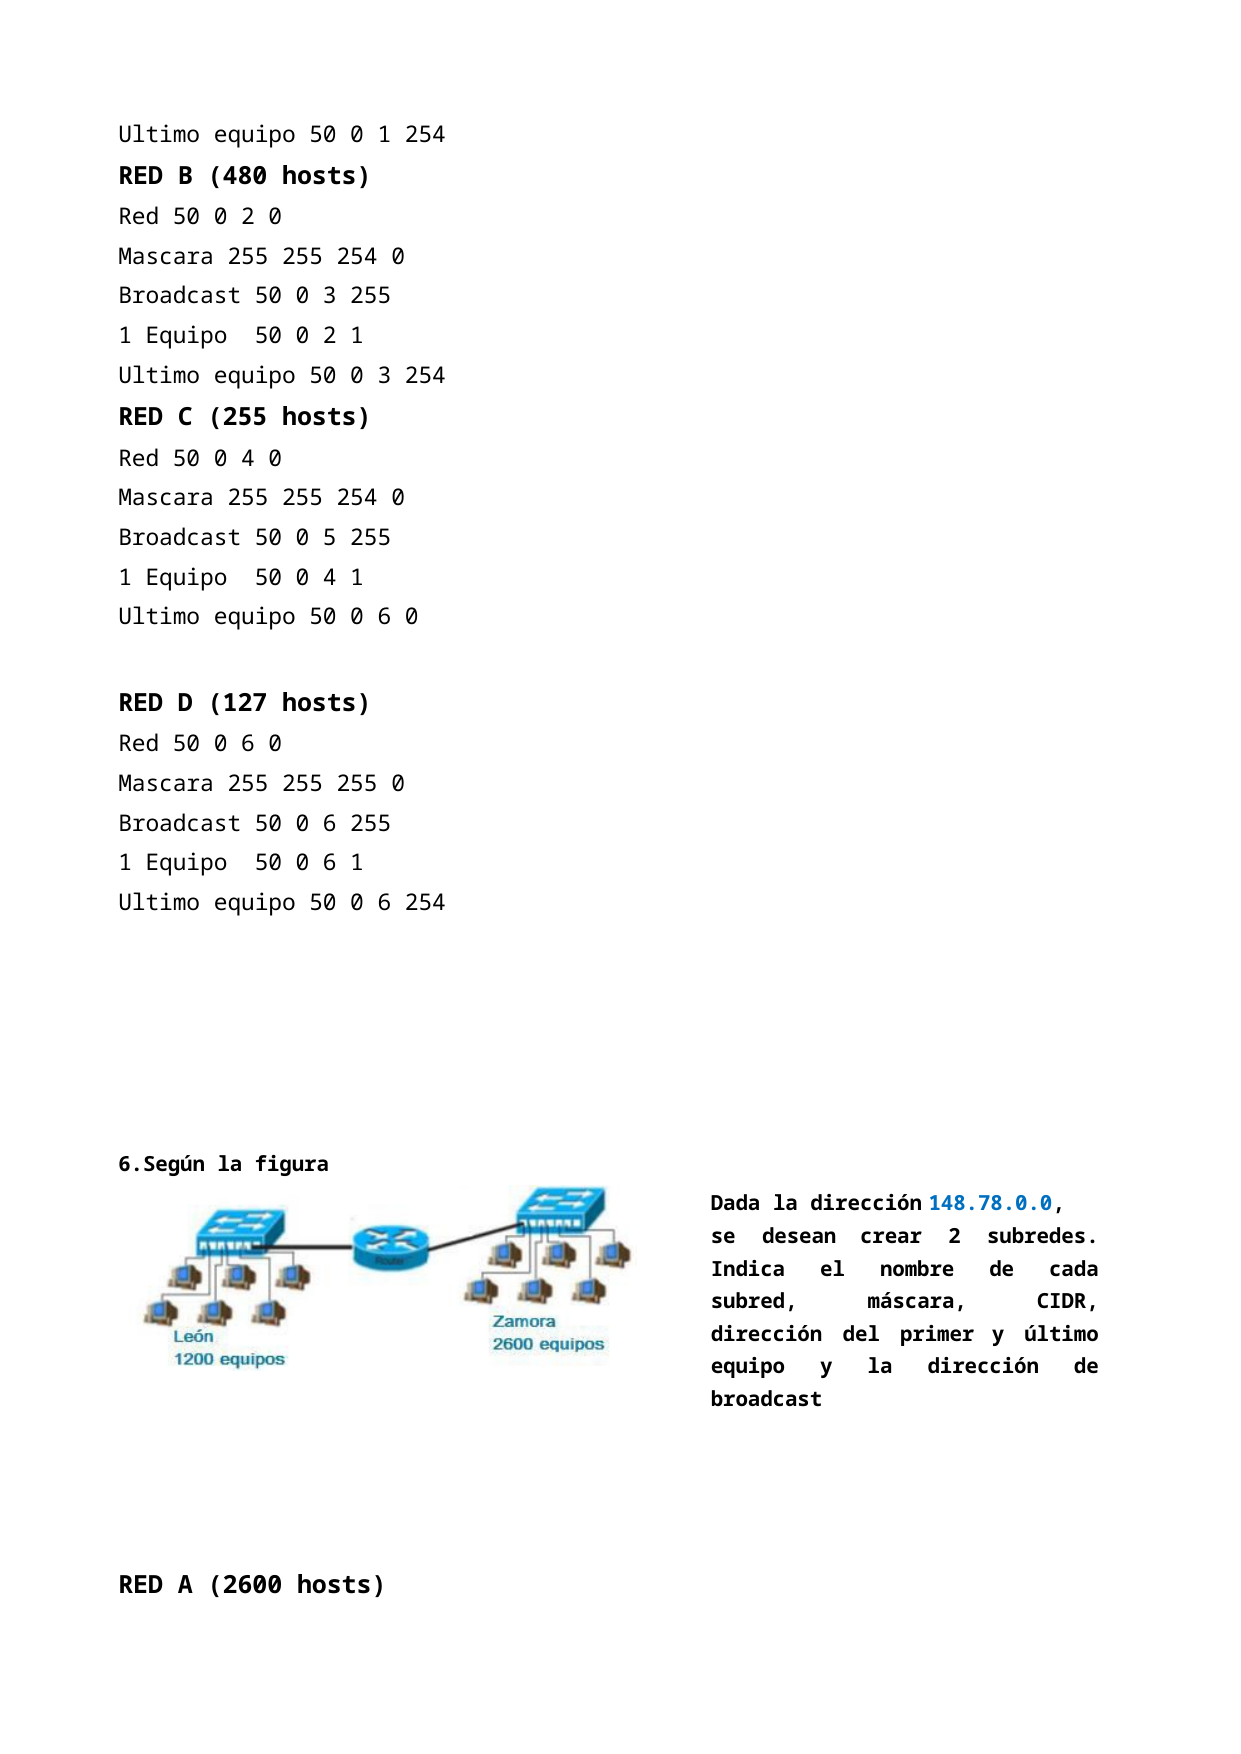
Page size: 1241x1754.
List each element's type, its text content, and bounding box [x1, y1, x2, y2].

text Ultimo equipo 50 0 1 254 [118, 118, 1094, 149]
text Red 50 0 6 0 [118, 727, 1110, 758]
text Mascara 255 255 255 0 [118, 767, 1110, 798]
text Broadcast 50 0 3 255 [118, 279, 1094, 311]
text Mascara 255 255 254 0 [118, 481, 1110, 512]
text RED A (2600 hosts) [118, 1567, 1099, 1601]
text RED D (127 hosts) [118, 684, 1110, 719]
text Mascara 255 255 254 0 [118, 240, 1110, 271]
picture [128, 1185, 638, 1371]
text Red 50 0 2 0 [118, 200, 1110, 231]
text Ultimo equipo 50 0 6 254 [118, 886, 1094, 917]
text RED B (480 hosts) [118, 158, 1110, 192]
text Broadcast 50 0 6 255 [118, 806, 1094, 838]
text 1 Equipo 50 0 2 1 [118, 319, 1094, 351]
text Broadcast 50 0 5 255 [118, 521, 1094, 552]
text Ultimo equipo 50 0 6 0 [118, 600, 1094, 632]
text Red 50 0 4 0 [118, 441, 1110, 473]
text RED C (255 hosts) [118, 399, 1094, 433]
text Ultimo equipo 50 0 3 254 [118, 359, 1094, 390]
text Dada la dirección 148.78.0.0, se desean crear 2 subredes. Indica el nombre de cada subred, máscara, CIDR, dirección del primer y último equipo y la dirección de broadcast [711, 1188, 1099, 1413]
text 1 Equipo 50 0 6 1 [118, 846, 1094, 877]
text 1 Equipo 50 0 4 1 [118, 561, 1094, 592]
text 6.Según la figura [118, 1149, 1110, 1178]
